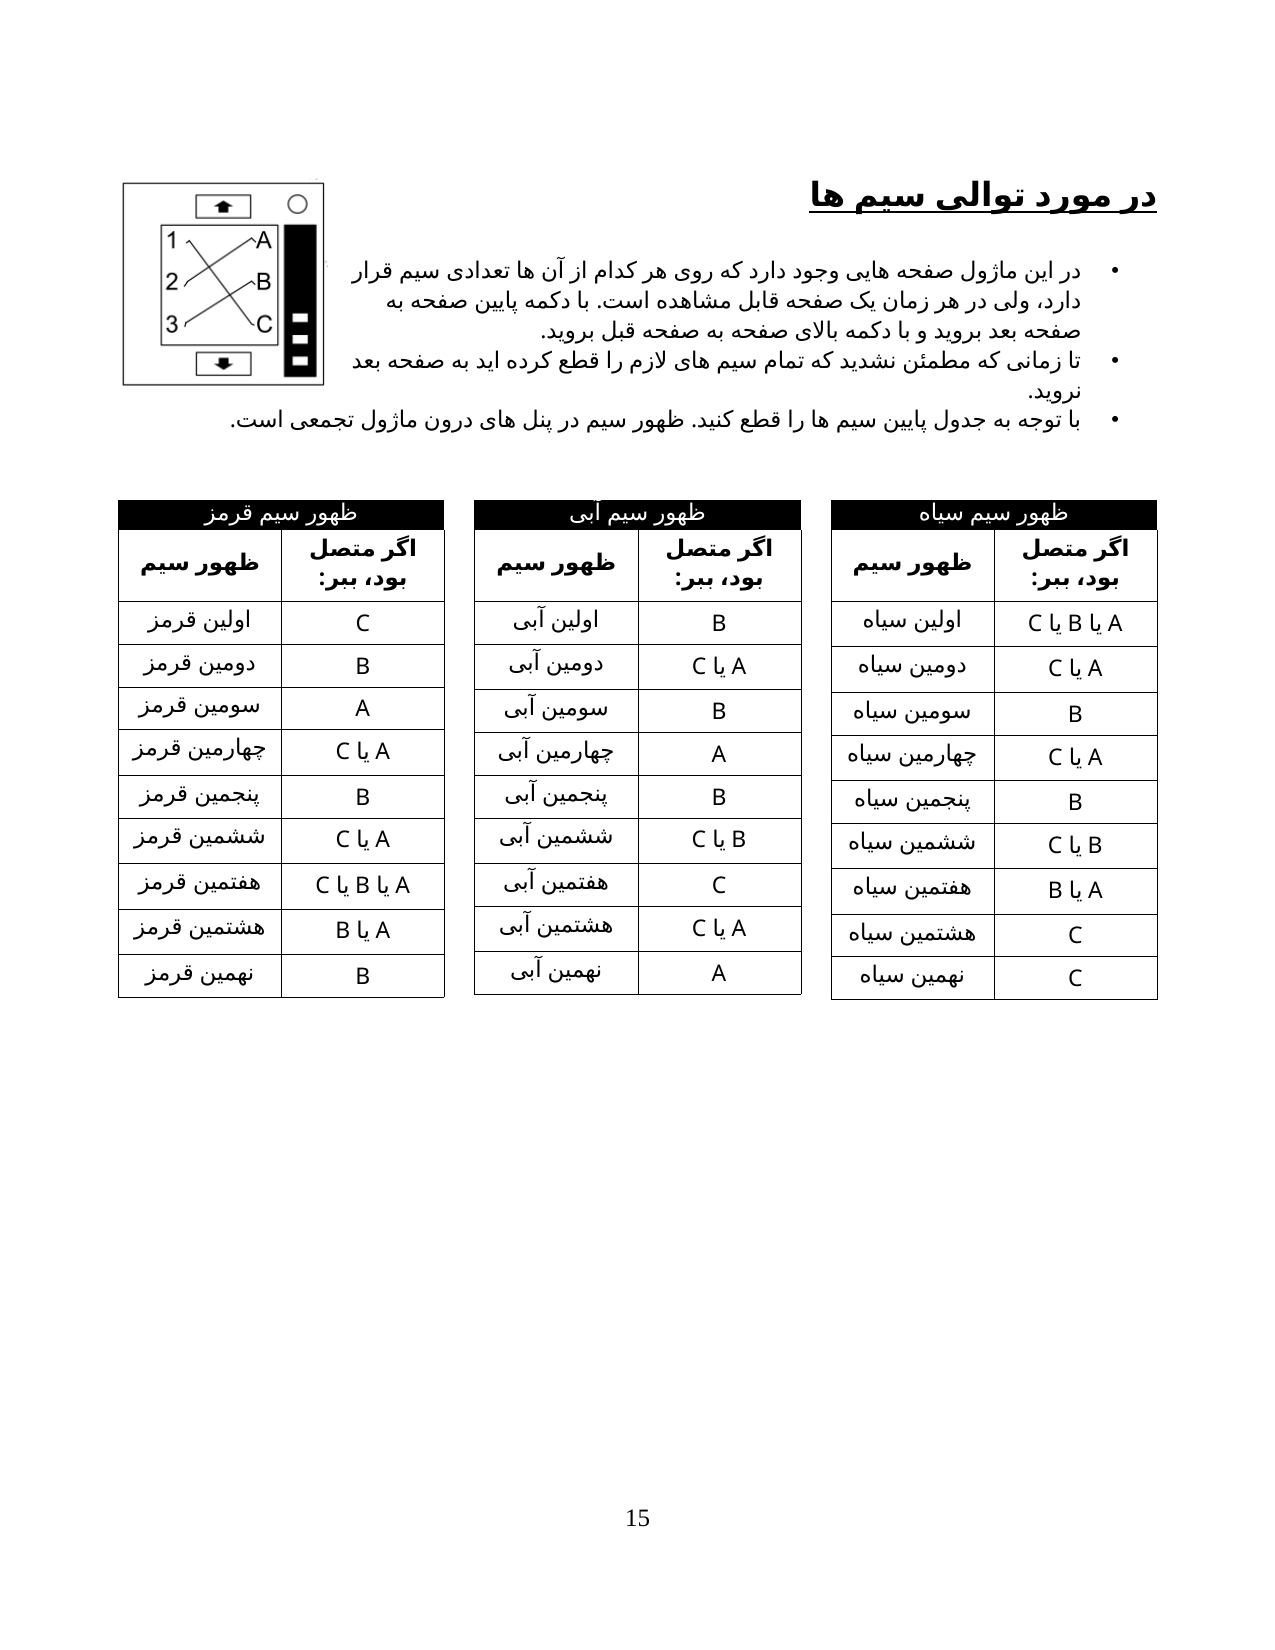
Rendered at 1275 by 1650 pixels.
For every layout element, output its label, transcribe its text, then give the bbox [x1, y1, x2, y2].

table_cell پنجمین آبی [475, 776, 638, 818]
picture [118, 178, 329, 389]
table_cell B [282, 776, 444, 818]
table_cell B [639, 776, 801, 818]
list در این ماژول صفحه هایی وجود دارد که روی هر کدام از آن ها تعدادی سیم قرار دارد، ولی در هر زمان یک صفحه قابل مشاهده است. با دکمه پایین صفحه به صفحه بعد بروید و با دکمه بالای صفحه به صفحه قبل بروید. [329, 258, 1119, 348]
list تا زمانی که مطمئن نشدید که تمام سیم های لازم را قطع کرده اید به صفحه بعد نروید. [118, 348, 1119, 407]
table_cell B [282, 645, 444, 687]
table_cell هفتمین سیاه [832, 869, 994, 914]
table_cell C [995, 957, 1157, 999]
table_cell نهمین سیاه [832, 957, 994, 999]
table_cell اگر متصل بود، ببر: [639, 530, 801, 601]
table_cell پنجمین سیاه [832, 781, 994, 823]
table_cell ظهور سیم [475, 530, 638, 601]
table_cell A یا C [995, 647, 1157, 692]
table_cell B یا C [639, 819, 801, 863]
table_cell چهارمین آبی [475, 733, 638, 775]
table_cell نهمین آبی [475, 952, 638, 994]
table_cell A [282, 688, 444, 729]
table_cell دومین قرمز [119, 645, 281, 687]
table_cell هشتمین قرمز [119, 910, 281, 954]
table_cell هشتمین سیاه [832, 915, 994, 956]
table_cell B [995, 693, 1157, 734]
table_cell A یا C [282, 730, 444, 775]
table_cell سومین قرمز [119, 688, 281, 729]
table_cell دومین سیاه [832, 647, 994, 692]
table_cell هفتمین آبی [475, 864, 638, 906]
table_cell چهارمین قرمز [119, 730, 281, 775]
table_cell A یا B یا C [995, 602, 1157, 646]
table_cell A [639, 733, 801, 775]
table_cell A یا C [282, 819, 444, 863]
table_cell اولین قرمز [119, 602, 281, 644]
table_cell C [282, 602, 444, 644]
table_cell B یا C [995, 824, 1157, 868]
table_cell چهارمین سیاه [832, 736, 994, 780]
table_cell سومین آبی [475, 690, 638, 732]
table_cell A یا B [995, 869, 1157, 914]
table_cell سومین سیاه [832, 693, 994, 734]
table_cell اولین آبی [475, 602, 638, 644]
table_cell نهمین قرمز [119, 955, 281, 997]
table_cell A یا B یا C [282, 864, 444, 908]
table_cell A یا C [995, 736, 1157, 780]
table_cell هفتمین قرمز [119, 864, 281, 908]
table_cell C [995, 915, 1157, 956]
table_cell A یا B [282, 910, 444, 954]
table_cell ششمین آبی [475, 819, 638, 863]
table_cell A یا C [639, 645, 801, 689]
table_cell A [639, 952, 801, 994]
table_cell B [639, 690, 801, 732]
table_cell ظهور سیم [832, 530, 994, 601]
table_cell B [995, 781, 1157, 823]
table_cell اگر متصل بود، ببر: [995, 530, 1157, 601]
table_cell ششمین سیاه [832, 824, 994, 868]
table_cell ظهور سیم [119, 530, 281, 601]
table_cell اگر متصل بود، ببر: [282, 530, 444, 601]
table_cell دومین آبی [475, 645, 638, 689]
table_cell B [639, 602, 801, 644]
table_cell پنجمین قرمز [119, 776, 281, 818]
subtitle در مورد توالی سیم ها [118, 176, 1157, 220]
table_cell C [639, 864, 801, 906]
table_cell B [282, 955, 444, 997]
table_cell ششمین قرمز [119, 819, 281, 863]
table_cell A یا C [639, 907, 801, 951]
table_cell اولین سیاه [832, 602, 994, 646]
table_cell هشتمین آبی [475, 907, 638, 951]
list با توجه به جدول پایین سیم ها را قطع کنید. ظهور سیم در پنل های درون ماژول تجمعی است. [118, 407, 1119, 437]
